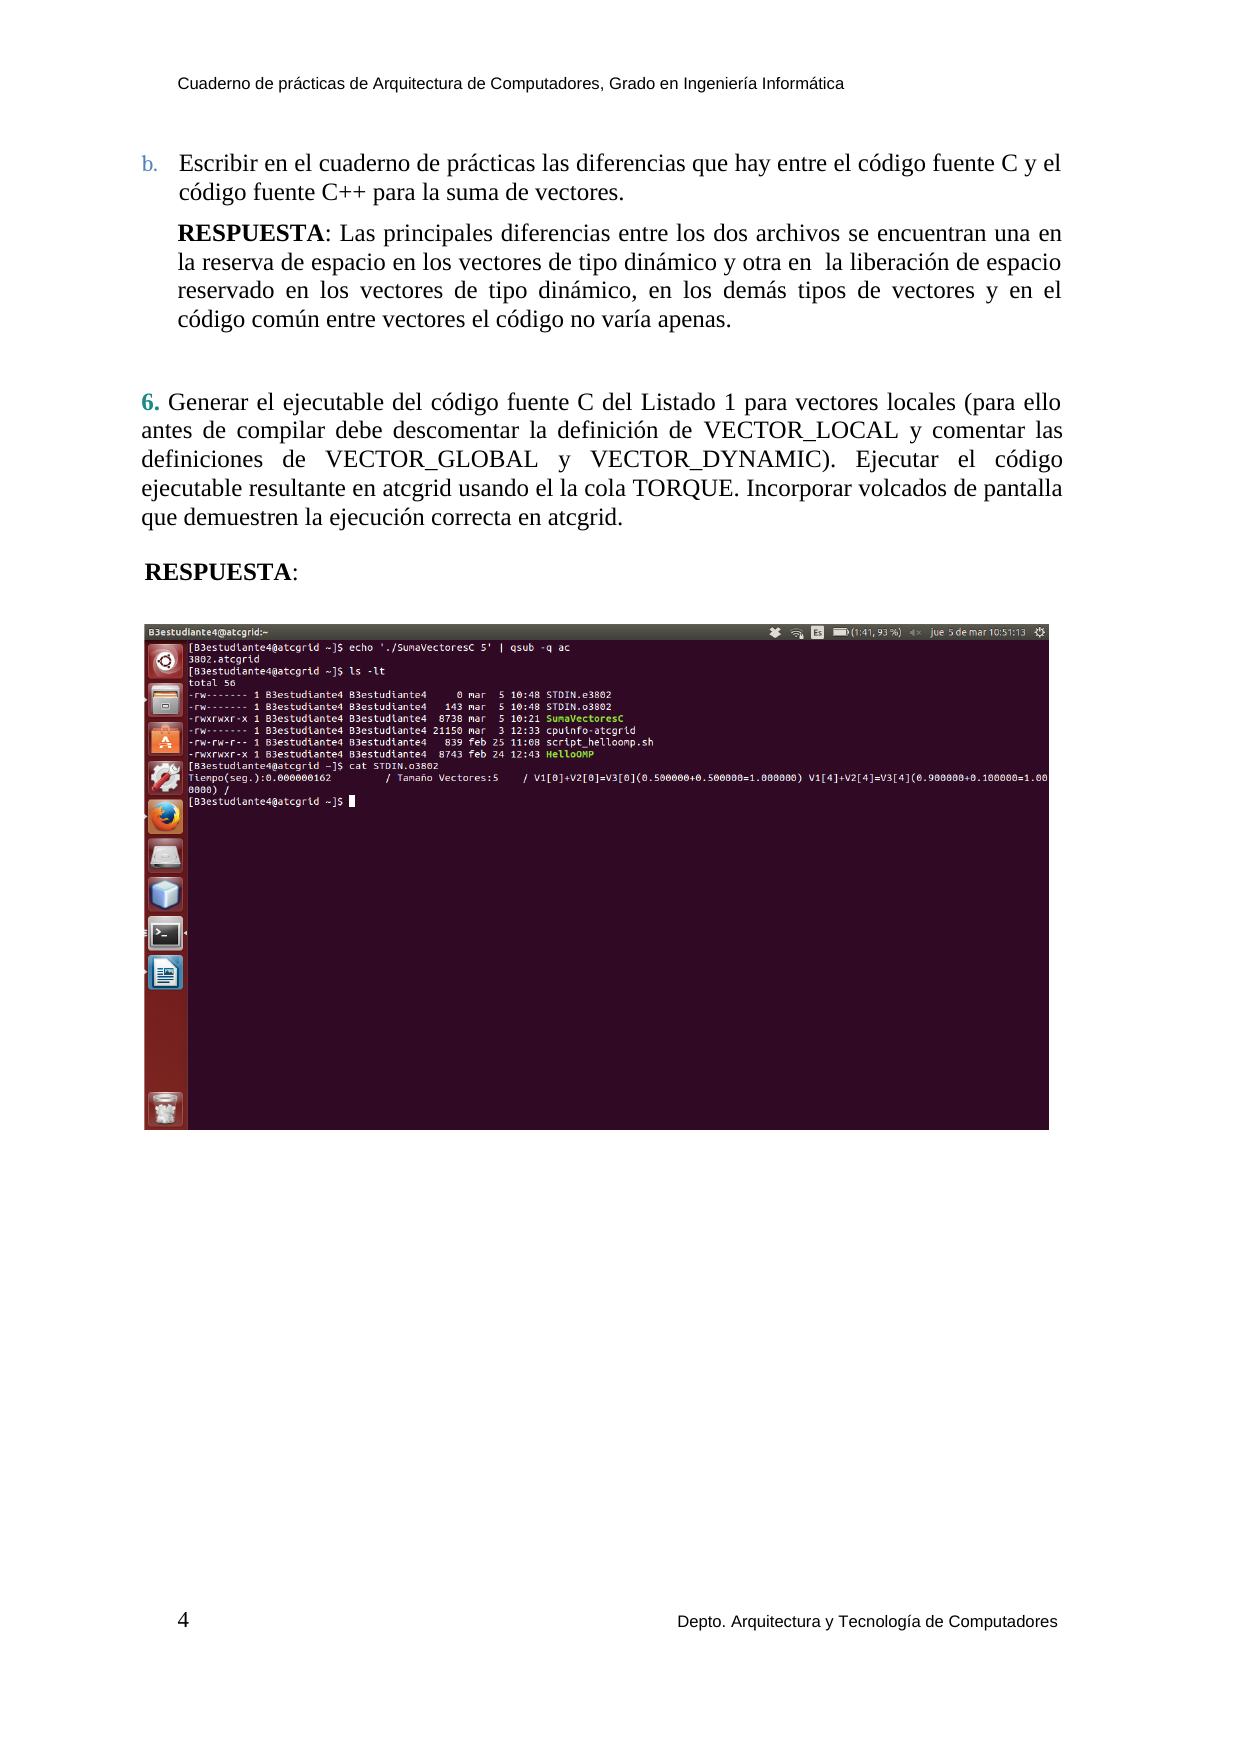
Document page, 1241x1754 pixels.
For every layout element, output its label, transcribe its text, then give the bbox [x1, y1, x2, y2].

list 6. Generar el ejecutable del código fuente C del Listado 1 para vectores locales (para ello antes de compilar debe descomentar la definición de VECTOR_LOCAL y comentar las definiciones de VECTOR_GLOBAL y VECTOR_DYNAMIC). Ejecutar el código ejecutable resultante en atcgrid usando el la cola TORQUE. Incorporar volcados de pantalla que demuestren la ejecución correcta en atcgrid. [103, 387, 1063, 531]
text RESPUESTA: [144, 557, 1063, 586]
picture [144, 624, 1049, 1130]
list Escribir en el cuaderno de prácticas las diferencias que hay entre el código fuente C y el código fuente C++ para la suma de vectores. [141, 148, 1063, 206]
list RESPUESTA: Las principales diferencias entre los dos archivos se encuentran una en la reserva de espacio en los vectores de tipo dinámico y otra en la liberación de espacio reservado en los vectores de tipo dinámico, en los demás tipos de vectores y en el código común entre vectores el código no varía apenas. [177, 218, 1063, 333]
